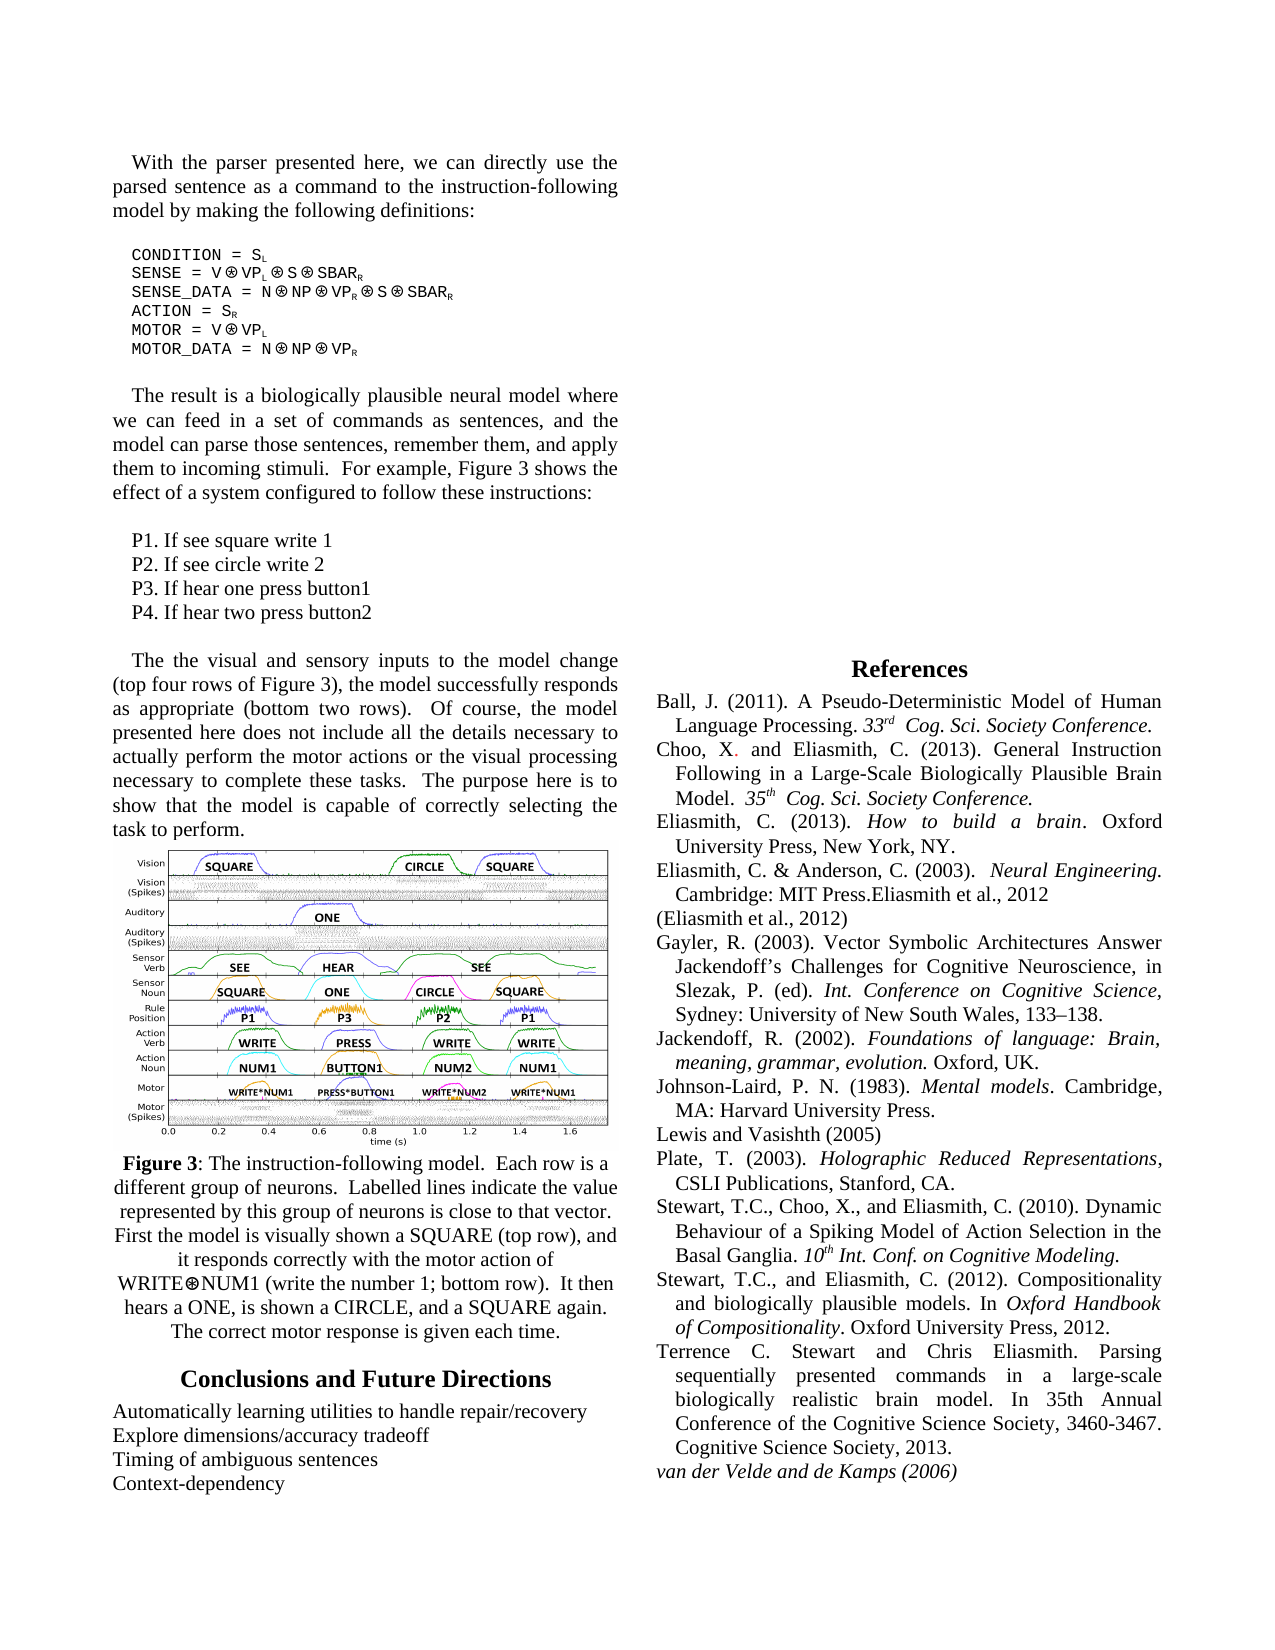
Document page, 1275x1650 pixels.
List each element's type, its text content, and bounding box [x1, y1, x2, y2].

text P2. If see circle write 2 [112, 552, 619, 576]
text van der Velde and de Kamps (2006) [656, 1459, 1162, 1483]
text Context-dependency [112, 1471, 619, 1495]
text Figure 3: The instruction-following model. Each row is a different group of neurons. Labelled lines indicate the value represented by this group of neurons is close to that vector. First the model is visually shown a SQUARE (top row), and it responds correctly with the motor action of WRITE⊛NUM1 (write the number 1; bottom row). It then hears a ONE, is shown a CIRCLE, and a SQUARE again. The correct motor response is given each time. [112, 1151, 619, 1343]
text Choo, X. and Eliasmith, C. (2013). General Instruction Following in a Large-Scale Biologically Plausible Brain Model. 35th Cog. Sci. Society Conference. [656, 737, 1162, 809]
text The result is a biologically plausible neural model where we can feed in a set of commands as sentences, and the model can parse those sentences, remember them, and apply them to incoming stimuli. For example, Figure 3 shows the effect of a system configured to follow these instructions: [112, 383, 619, 504]
text Stewart, T.C., and Eliasmith, C. (2012). Compositionality and biologically plausible models. In Oxford Handbook of Compositionality. Oxford University Press, 2012. [656, 1267, 1162, 1339]
text Timing of ambiguous sentences [112, 1447, 619, 1471]
text P3. If hear one press button1 [112, 576, 619, 600]
subtitle References [656, 654, 1162, 683]
text Gayler, R. (2003). Vector Symbolic Architectures Answer Jackendoff’s Challenges for Cognitive Neuroscience, in Slezak, P. (ed). Int. Conference on Cognitive Science, Sydney: University of New South Wales, 133–138. [656, 930, 1162, 1026]
text Explore dimensions/accuracy tradeoff [112, 1423, 619, 1447]
text Jackendoff, R. (2002). Foundations of language: Brain, meaning, grammar, evolution. Oxford, UK. [656, 1026, 1162, 1074]
text ACTION = SR [112, 303, 619, 322]
text P4. If hear two press button2 [112, 600, 619, 624]
text MOTOR = V⊛VPL [112, 322, 619, 341]
text P1. If see square write 1 [112, 528, 619, 552]
text CONDITION = SL [112, 246, 619, 265]
text MOTOR_DATA = N⊛NP⊛VPR [112, 341, 619, 359]
subtitle Conclusions and Future Directions [112, 1364, 619, 1393]
text With the parser presented here, we can directly use the parsed sentence as a command to the instruction-following model by making the following definitions: [112, 150, 619, 222]
picture [112, 840, 619, 1151]
text The the visual and sensory inputs to the model change (top four rows of Figure 3), the model successfully responds as appropriate (bottom two rows). Of course, the model presented here does not include all the details necessary to actually perform the motor actions or the visual processing necessary to complete these tasks. The purpose here is to show that the model is capable of correctly selecting the task to perform. [112, 648, 619, 840]
text Stewart, T.C., Choo, X., and Eliasmith, C. (2010). Dynamic Behaviour of a Spiking Model of Action Selection in the Basal Ganglia. 10th Int. Conf. on Cognitive Modeling. [656, 1194, 1162, 1267]
text Lewis and Vasishth (2005) [656, 1122, 1162, 1146]
text Terrence C. Stewart and Chris Eliasmith. Parsing sequentially presented commands in a large-scale biologically realistic brain model. In 35th Annual Conference of the Cognitive Science Society, 3460-3467. Cognitive Science Society, 2013. [656, 1339, 1162, 1459]
text Plate, T. (2003). Holographic Reduced Representations, CSLI Publications, Stanford, CA. [656, 1146, 1162, 1194]
text Eliasmith, C. & Anderson, C. (2003). Neural Engineering. Cambridge: MIT Press.Eliasmith et al., 2012 [656, 858, 1162, 906]
text Ball, J. (2011). A Pseudo-Deterministic Model of Human Language Processing. 33rd Cog. Sci. Society Conference. [656, 689, 1162, 737]
text Johnson-Laird, P. N. (1983). Mental models. Cambridge, MA: Harvard University Press. [656, 1074, 1162, 1122]
text Automatically learning utilities to handle repair/recovery [112, 1399, 619, 1423]
text Eliasmith, C. (2013). How to build a brain. Oxford University Press, New York, NY. [656, 809, 1162, 858]
text (Eliasmith et al., 2012) [656, 906, 1162, 930]
text SENSE_DATA = N⊛NP⊛VPR⊛S⊛SBARR [112, 284, 619, 303]
text SENSE = V⊛VPL⊛S⊛SBARR [112, 265, 619, 284]
